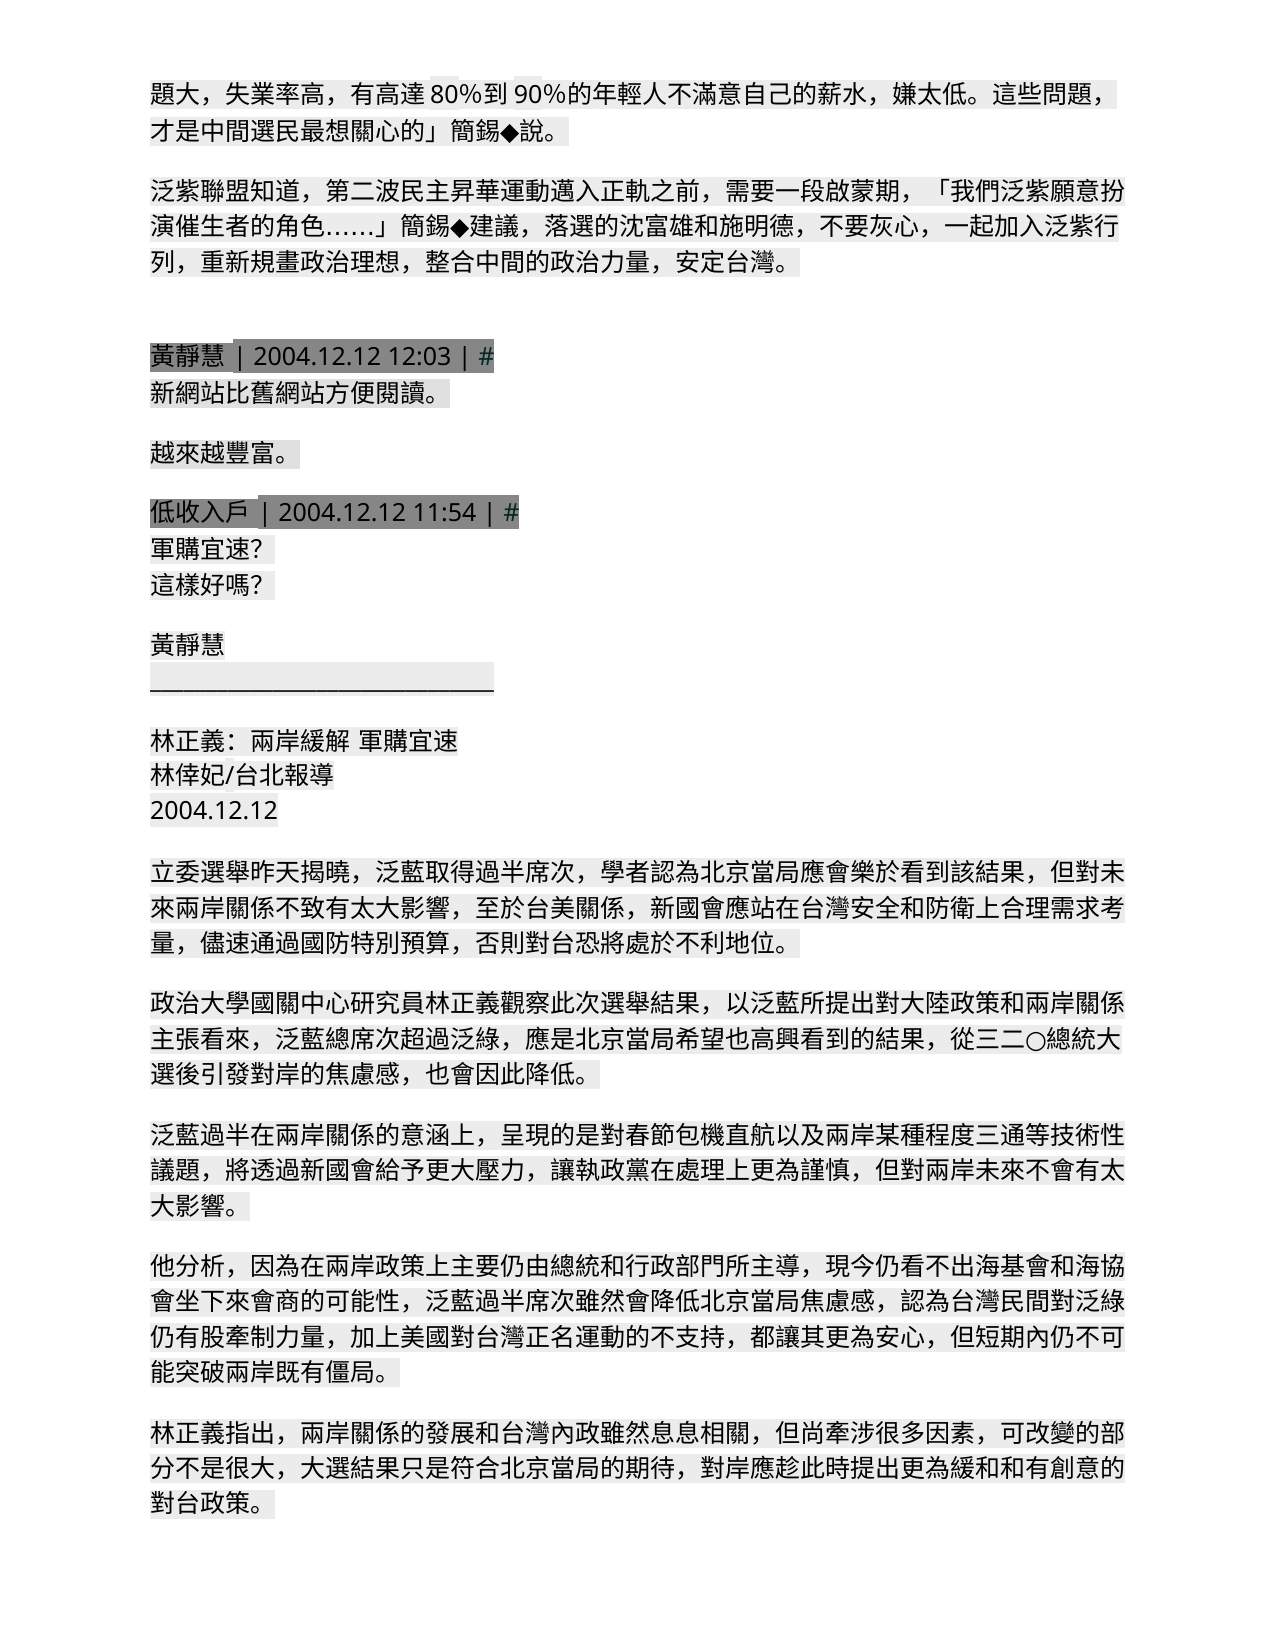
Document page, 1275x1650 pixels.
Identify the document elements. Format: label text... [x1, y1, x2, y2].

text 立委選舉昨天揭曉，泛藍取得過半席次，學者認為北京當局應會樂於看到該結果，但對未來兩岸關係不致有太大影響，至於台美關係，新國會應站在台灣安全和防衛上合理需求考量，儘速通過國防特別預算，否則對台恐將處於不利地位。 [150, 852, 1125, 958]
text 黃靜慧 | 2004.12.12 12:03 | # [150, 337, 1125, 373]
text 越來越豐富。 [150, 433, 1125, 469]
text 林正義：兩岸緩解 軍購宜速 林倖妃/台北報導 2004.12.12 [150, 721, 1125, 827]
text 泛紫聯盟知道，第二波民主昇華運動邁入正軌之前，需要一段啟蒙期，「我們泛紫願意扮演催生者的角色……」簡錫◆建議，落選的沈富雄和施明德，不要灰心，一起加入泛紫行列，重新規畫政治理想，整合中間的政治力量，安定台灣。 [150, 171, 1125, 312]
text 政治大學國關中心研究員林正義觀察此次選舉結果，以泛藍所提出對大陸政策和兩岸關係主張看來，泛藍總席次超過泛綠，應是北京當局希望也高興看到的結果，從三二○總統大選後引發對岸的焦慮感，也會因此降低。 [150, 983, 1125, 1089]
text 泛藍過半在兩岸關係的意涵上，呈現的是對春節包機直航以及兩岸某種程度三通等技術性議題，將透過新國會給予更大壓力，讓執政黨在處理上更為謹慎，但對兩岸未來不會有太大影響。 [150, 1114, 1125, 1221]
text 林正義指出，兩岸關係的發展和台灣內政雖然息息相關，但尚牽涉很多因素，可改變的部分不是很大，大選結果只是符合北京當局的期待，對岸應趁此時提出更為緩和和有創意的對台政策。 [150, 1412, 1125, 1519]
text 新網站比舊網站方便閱讀。 [150, 373, 1125, 408]
text 低收入戶 | 2004.12.12 11:54 | # [150, 494, 1125, 529]
text 軍購宜速？ 這樣好嗎？ [150, 529, 1125, 600]
text 黃靜慧 _______________________________ [150, 625, 1125, 696]
text 題大，失業率高，有高達80％到90％的年輕人不滿意自己的薪水，嫌太低。這些問題，才是中間選民最想關心的」簡錫◆說。 [150, 75, 1125, 146]
text 他分析，因為在兩岸政策上主要仍由總統和行政部門所主導，現今仍看不出海基會和海協會坐下來會商的可能性，泛藍過半席次雖然會降低北京當局焦慮感，認為台灣民間對泛綠仍有股牽制力量，加上美國對台灣正名運動的不支持，都讓其更為安心，但短期內仍不可能突破兩岸既有僵局。 [150, 1246, 1125, 1387]
